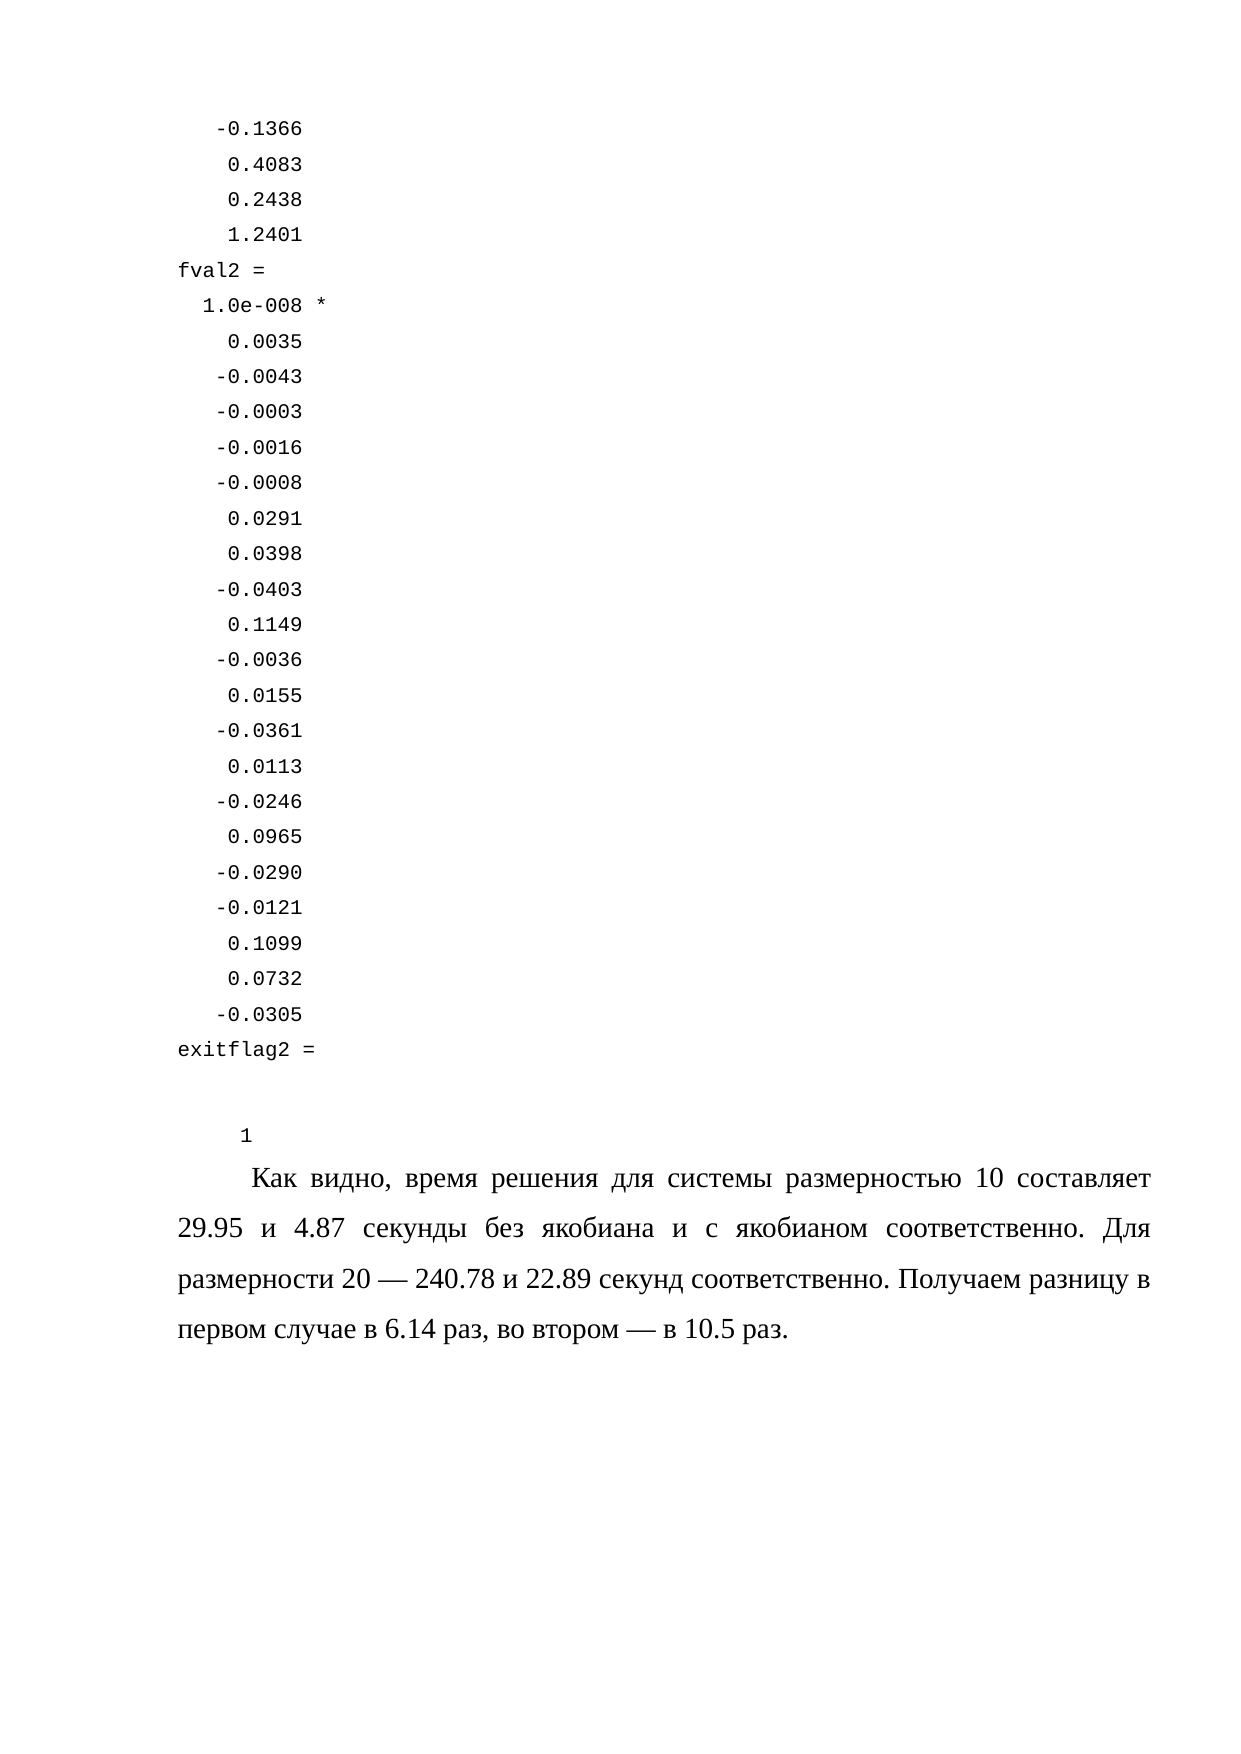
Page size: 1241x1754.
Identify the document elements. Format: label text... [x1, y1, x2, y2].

text 0.1149 [177, 614, 1152, 638]
text 1.0e-008 * [177, 295, 1152, 319]
text -0.1366 [177, 118, 1152, 142]
text -0.0121 [177, 897, 1152, 921]
text 0.2438 [177, 189, 1152, 213]
text 0.0155 [177, 685, 1152, 708]
text -0.0003 [177, 401, 1152, 425]
text -0.0403 [177, 578, 1152, 602]
text 0.0398 [177, 543, 1152, 567]
text 0.1099 [177, 933, 1152, 956]
text -0.0043 [177, 366, 1152, 390]
text -0.0361 [177, 720, 1152, 744]
text -0.0016 [177, 437, 1152, 461]
text 0.0732 [177, 968, 1152, 992]
text 1.2401 [177, 224, 1152, 248]
text 0.0965 [177, 826, 1152, 850]
text exitflag2 = [177, 1039, 1152, 1063]
text -0.0036 [177, 649, 1152, 673]
text 1 [177, 1125, 1152, 1148]
text 0.0113 [177, 756, 1152, 779]
text fval2 = [177, 260, 1152, 283]
text -0.0246 [177, 791, 1152, 815]
text 0.0291 [177, 508, 1152, 531]
text -0.0305 [177, 1003, 1152, 1027]
text 0.0035 [177, 331, 1152, 354]
text 0.4083 [177, 153, 1152, 177]
text Как видно, время решения для системы размерностью 10 составляет 29.95 и 4.87 секунды без якобиана и с якобианом соответственно. Для размерности 20 — 240.78 и 22.89 секунд соответственно. Получаем разницу в первом случае в 6.14 раз, во втором — в 10.5 раз. [177, 1160, 1152, 1344]
text -0.0008 [177, 472, 1152, 496]
text -0.0290 [177, 862, 1152, 886]
